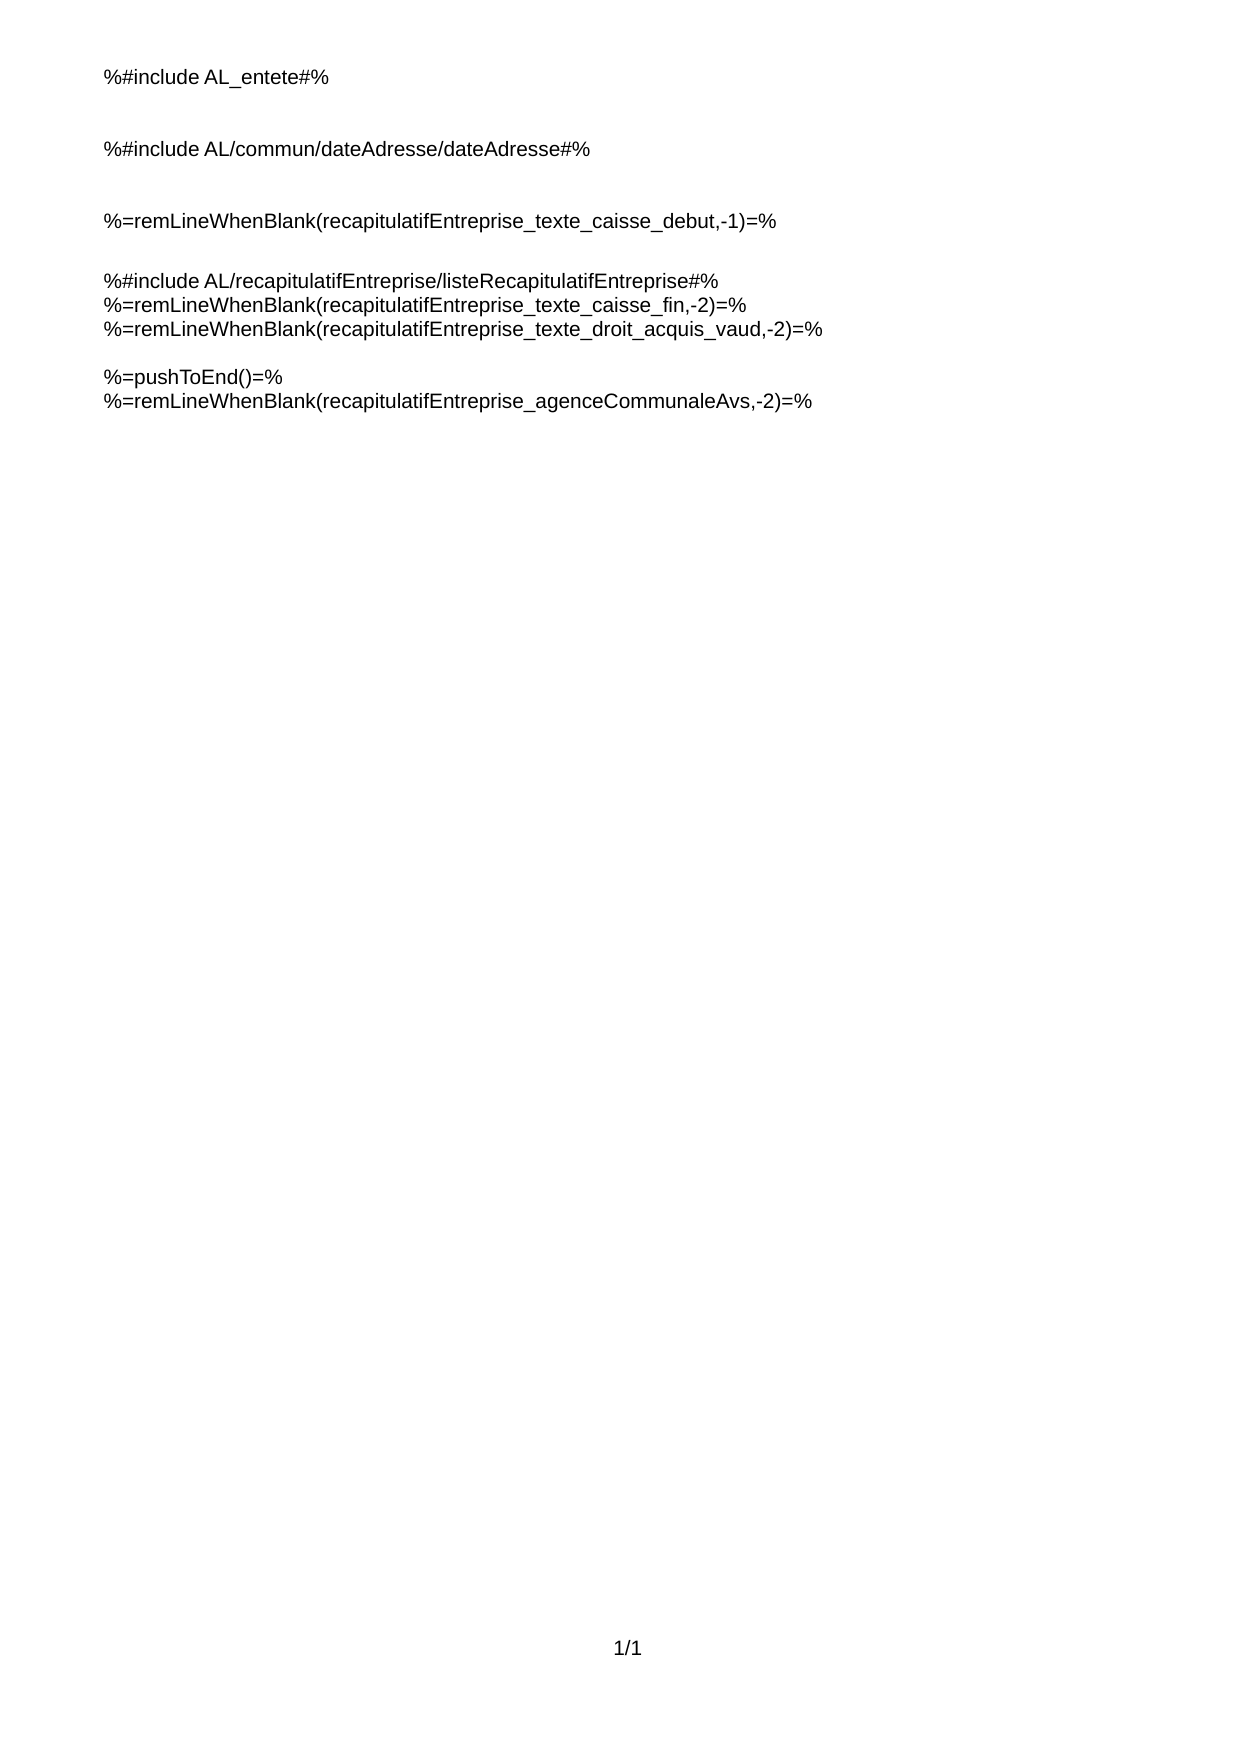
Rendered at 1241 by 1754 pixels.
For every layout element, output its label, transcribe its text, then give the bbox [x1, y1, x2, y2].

text %#include AL_entete#% [103, 65, 1152, 89]
text %=remLineWhenBlank(recapitulatifEntreprise_texte_droit_acquis_vaud,-2)=% [103, 317, 1152, 341]
text %#include AL/commun/dateAdresse/dateAdresse#% [103, 137, 1161, 161]
text %#include AL/recapitulatifEntreprise/listeRecapitulatifEntreprise#% [103, 269, 1161, 293]
text %=remLineWhenBlank(recapitulatifEntreprise_agenceCommunaleAvs,-2)=% [103, 389, 1152, 413]
text %=remLineWhenBlank(recapitulatifEntreprise_texte_caisse_fin,-2)=% [103, 293, 1152, 317]
text %=pushToEnd()=% [103, 365, 1152, 389]
text %=remLineWhenBlank(recapitulatifEntreprise_texte_caisse_debut,-1)=% [103, 209, 1152, 233]
